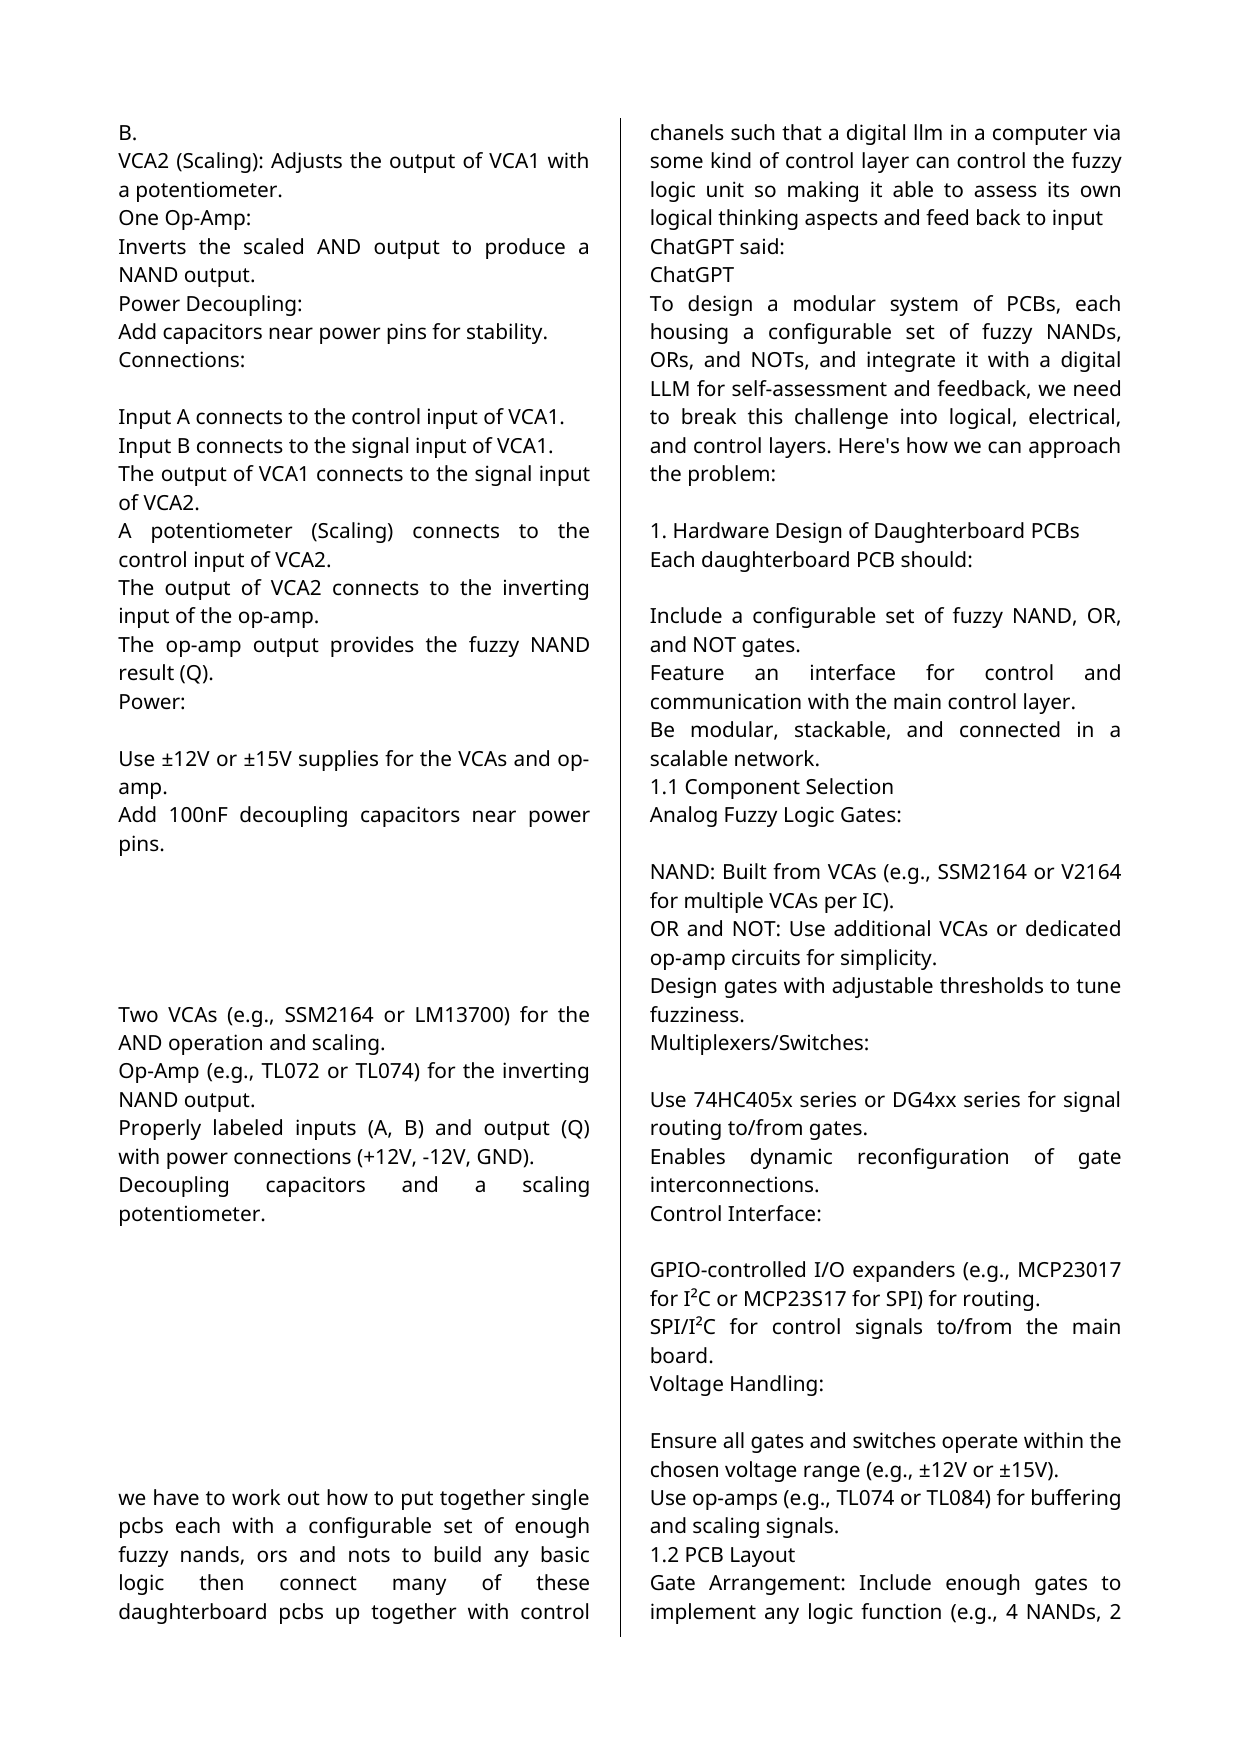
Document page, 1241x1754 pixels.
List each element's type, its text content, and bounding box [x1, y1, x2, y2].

text The output of VCA1 connects to the signal input of VCA2. [118, 459, 591, 516]
text 1. Hardware Design of Daughterboard PCBs [649, 516, 1122, 545]
text Inverts the scaled AND output to produce a NAND output. [118, 232, 591, 289]
text The output of VCA2 connects to the inverting input of the op-amp. [118, 573, 591, 630]
text A potentiometer (Scaling) connects to the control input of VCA2. [118, 516, 591, 573]
text Use 74HC405x series or DG4xx series for signal routing to/from gates. [649, 1085, 1122, 1142]
text Multiplexers/Switches: [649, 1028, 1122, 1057]
text Include a configurable set of fuzzy NAND, OR, and NOT gates. [649, 602, 1122, 658]
text we have to work out how to put together single pcbs each with a configurable set of enough fuzzy nands, ors and nots to build any basic logic then connect many of these daughterboard pcbs up together with control [118, 1483, 591, 1625]
text Ensure all gates and switches operate within the chosen voltage range (e.g., ±12V or ±15V). [649, 1426, 1122, 1483]
text NAND: Built from VCAs (e.g., SSM2164 or V2164 for multiple VCAs per IC). [649, 857, 1122, 914]
text Use op-amps (e.g., TL074 or TL084) for buffering and scaling signals. [649, 1483, 1122, 1540]
text Add 100nF decoupling capacitors near power pins. [118, 801, 591, 857]
text VCA2 (Scaling): Adjusts the output of VCA1 with a potentiometer. [118, 147, 591, 203]
text Control Interface: [649, 1199, 1122, 1227]
text Gate Arrangement: Include enough gates to implement any logic function (e.g., 4 NANDs, 2 [649, 1568, 1122, 1625]
text OR and NOT: Use additional VCAs or dedicated op-amp circuits for simplicity. [649, 914, 1122, 971]
text 1.1 Component Selection [649, 772, 1122, 801]
text B. [118, 118, 591, 147]
text GPIO-controlled I/O expanders (e.g., MCP23017 for I²C or MCP23S17 for SPI) for routing. [649, 1256, 1122, 1312]
text ChatGPT said: [649, 232, 1122, 260]
text Add capacitors near power pins for stability. [118, 317, 591, 346]
text Input B connects to the signal input of VCA1. [118, 431, 591, 459]
text Input A connects to the control input of VCA1. [118, 402, 591, 431]
text Properly labeled inputs (A, B) and output (Q) with power connections (+12V, -12V, GND). [118, 1113, 591, 1170]
text One Op-Amp: [118, 203, 591, 232]
text Op-Amp (e.g., TL072 or TL074) for the inverting NAND output. [118, 1057, 591, 1113]
text ChatGPT [649, 260, 1122, 289]
text Use ±12V or ±15V supplies for the VCAs and op-amp. [118, 744, 591, 801]
text 1.2 PCB Layout [649, 1540, 1122, 1568]
text Power Decoupling: [118, 289, 591, 317]
text Power: [118, 687, 591, 715]
text Be modular, stackable, and connected in a scalable network. [649, 715, 1122, 772]
text Connections: [118, 346, 591, 374]
text Feature an interface for control and communication with the main control layer. [649, 658, 1122, 715]
text chanels such that a digital llm in a computer via some kind of control layer can control the fuzzy logic unit so making it able to assess its own logical thinking aspects and feed back to input [649, 118, 1122, 232]
text Analog Fuzzy Logic Gates: [649, 801, 1122, 829]
text Voltage Handling: [649, 1369, 1122, 1398]
text Decoupling capacitors and a scaling potentiometer. [118, 1170, 591, 1227]
text Design gates with adjustable thresholds to tune fuzziness. [649, 971, 1122, 1028]
text Two VCAs (e.g., SSM2164 or LM13700) for the AND operation and scaling. [118, 1000, 591, 1057]
text To design a modular system of PCBs, each housing a configurable set of fuzzy NANDs, ORs, and NOTs, and integrate it with a digital LLM for self-assessment and feedback, we need to break this challenge into logical, electrical, and control layers. Here's how we can approach the problem: [649, 289, 1122, 488]
text SPI/I²C for control signals to/from the main board. [649, 1312, 1122, 1369]
text The op-amp output provides the fuzzy NAND result (Q). [118, 630, 591, 687]
text Each daughterboard PCB should: [649, 545, 1122, 573]
text Enables dynamic reconfiguration of gate interconnections. [649, 1142, 1122, 1199]
